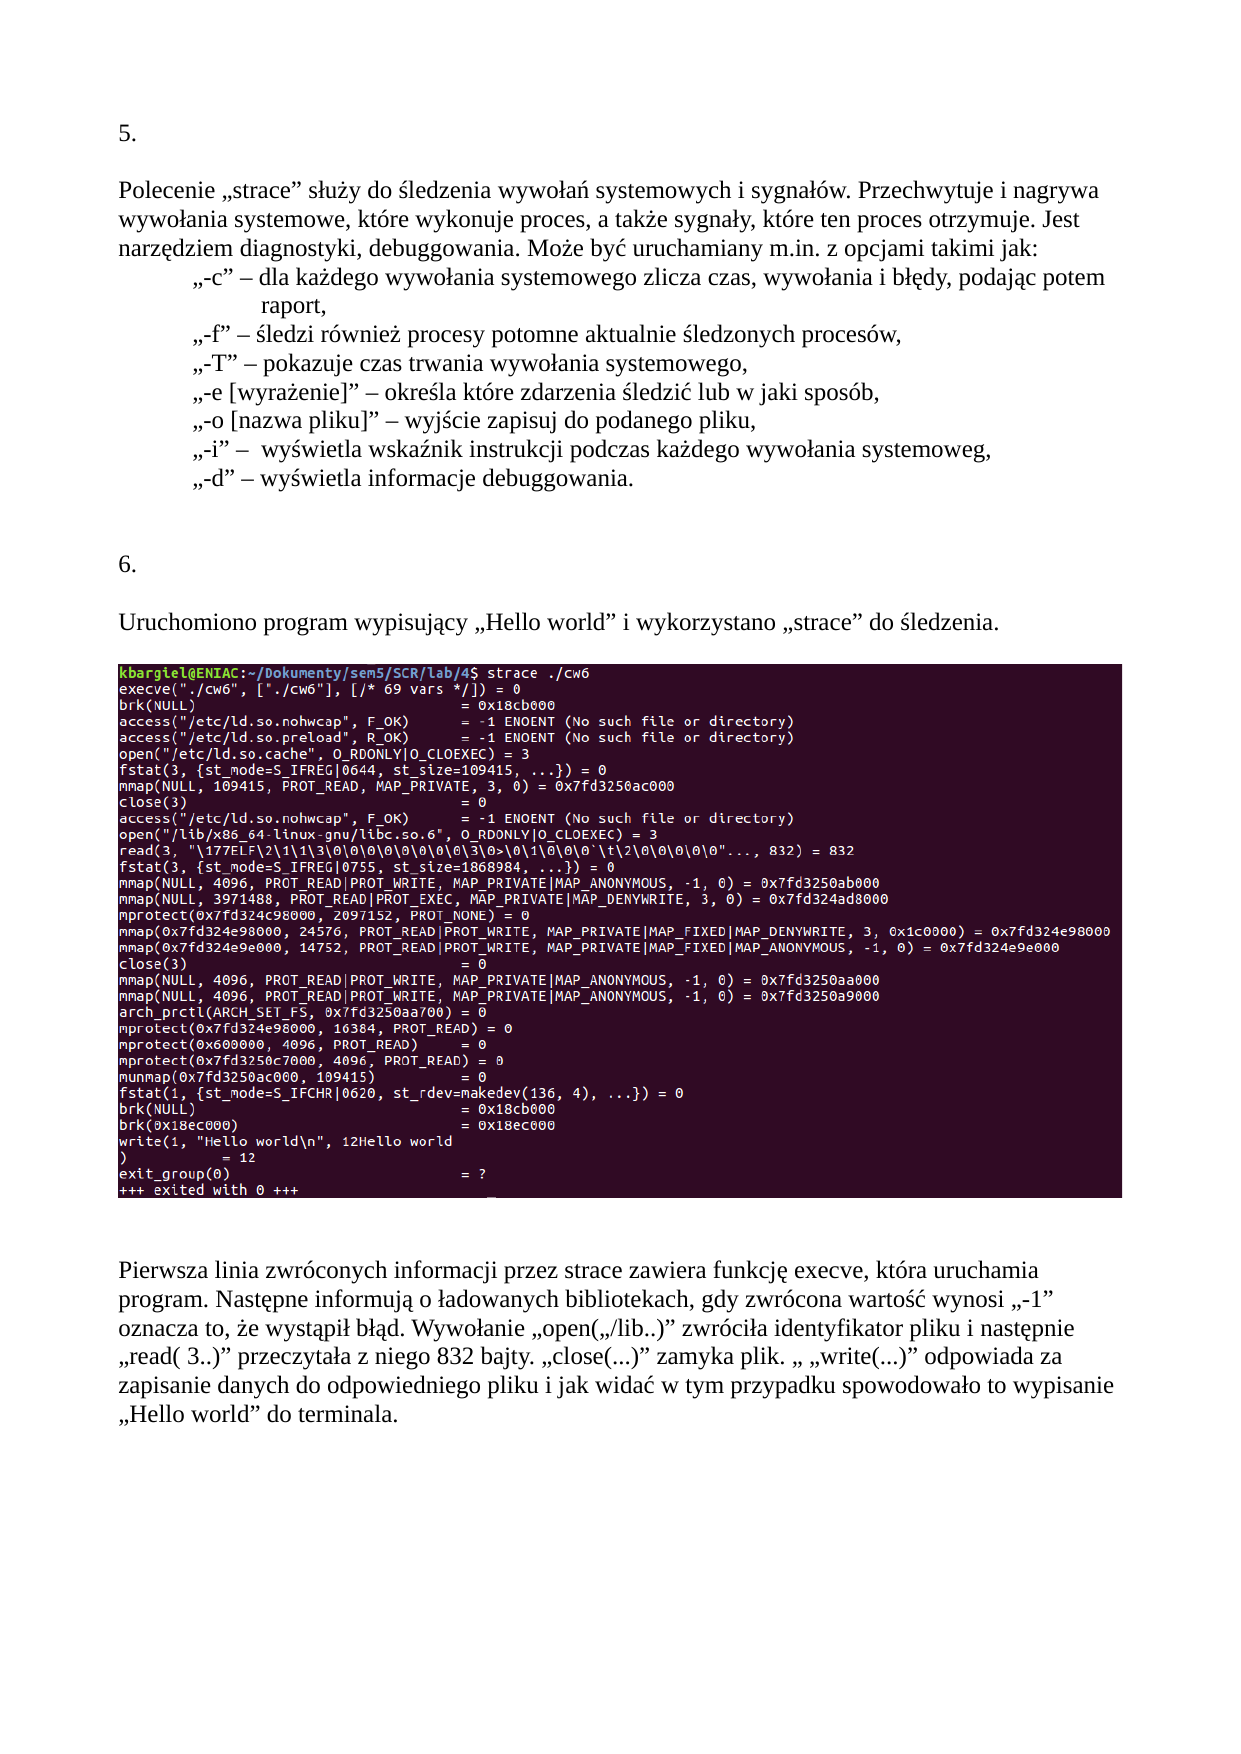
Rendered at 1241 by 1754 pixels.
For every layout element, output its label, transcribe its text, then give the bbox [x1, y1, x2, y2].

text „-f” – śledzi również procesy potomne aktualnie śledzonych procesów, [118, 319, 1122, 348]
text „-c” – dla każdego wywołania systemowego zlicza czas, wywołania i błędy, podając potem raport, [118, 262, 1122, 319]
text „-i” – wyświetla wskaźnik instrukcji podczas każdego wywołania systemoweg, [118, 434, 1122, 463]
picture [118, 664, 1123, 1198]
text Polecenie „strace” służy do śledzenia wywołań systemowych i sygnałów. Przechwytuje i nagrywa wywołania systemowe, które wykonuje proces, a także sygnały, które ten proces otrzymuje. Jest narzędziem diagnostyki, debuggowania. Może być uruchamiany m.in. z opcjami takimi jak: [118, 176, 1122, 262]
text „-T” – pokazuje czas trwania wywołania systemowego, [118, 348, 1122, 377]
text „-d” – wyświetla informacje debuggowania. [118, 463, 1122, 492]
text „-e [wyrażenie]” – określa które zdarzenia śledzić lub w jaki sposób, [118, 377, 1122, 406]
text „-o [nazwa pliku]” – wyjście zapisuj do podanego pliku, [118, 406, 1122, 434]
text 6. [118, 549, 1122, 578]
text Pierwsza linia zwróconych informacji przez strace zawiera funkcję execve, która uruchamia program. Następne informują o ładowanych bibliotekach, gdy zwrócona wartość wynosi „-1” oznacza to, że wystąpił błąd. Wywołanie „open(„/lib..)” zwróciła identyfikator pliku i następnie „read( 3..)” przeczytała z niego 832 bajty. „close(...)” zamyka plik. „ „write(...)” odpowiada za zapisanie danych do odpowiedniego pliku i jak widać w tym przypadku spowodowało to wypisanie „Hello world” do terminala. [118, 1255, 1122, 1428]
text 5. [118, 118, 1122, 147]
text Uruchomiono program wypisujący „Hello world” i wykorzystano „strace” do śledzenia. [118, 607, 1122, 636]
